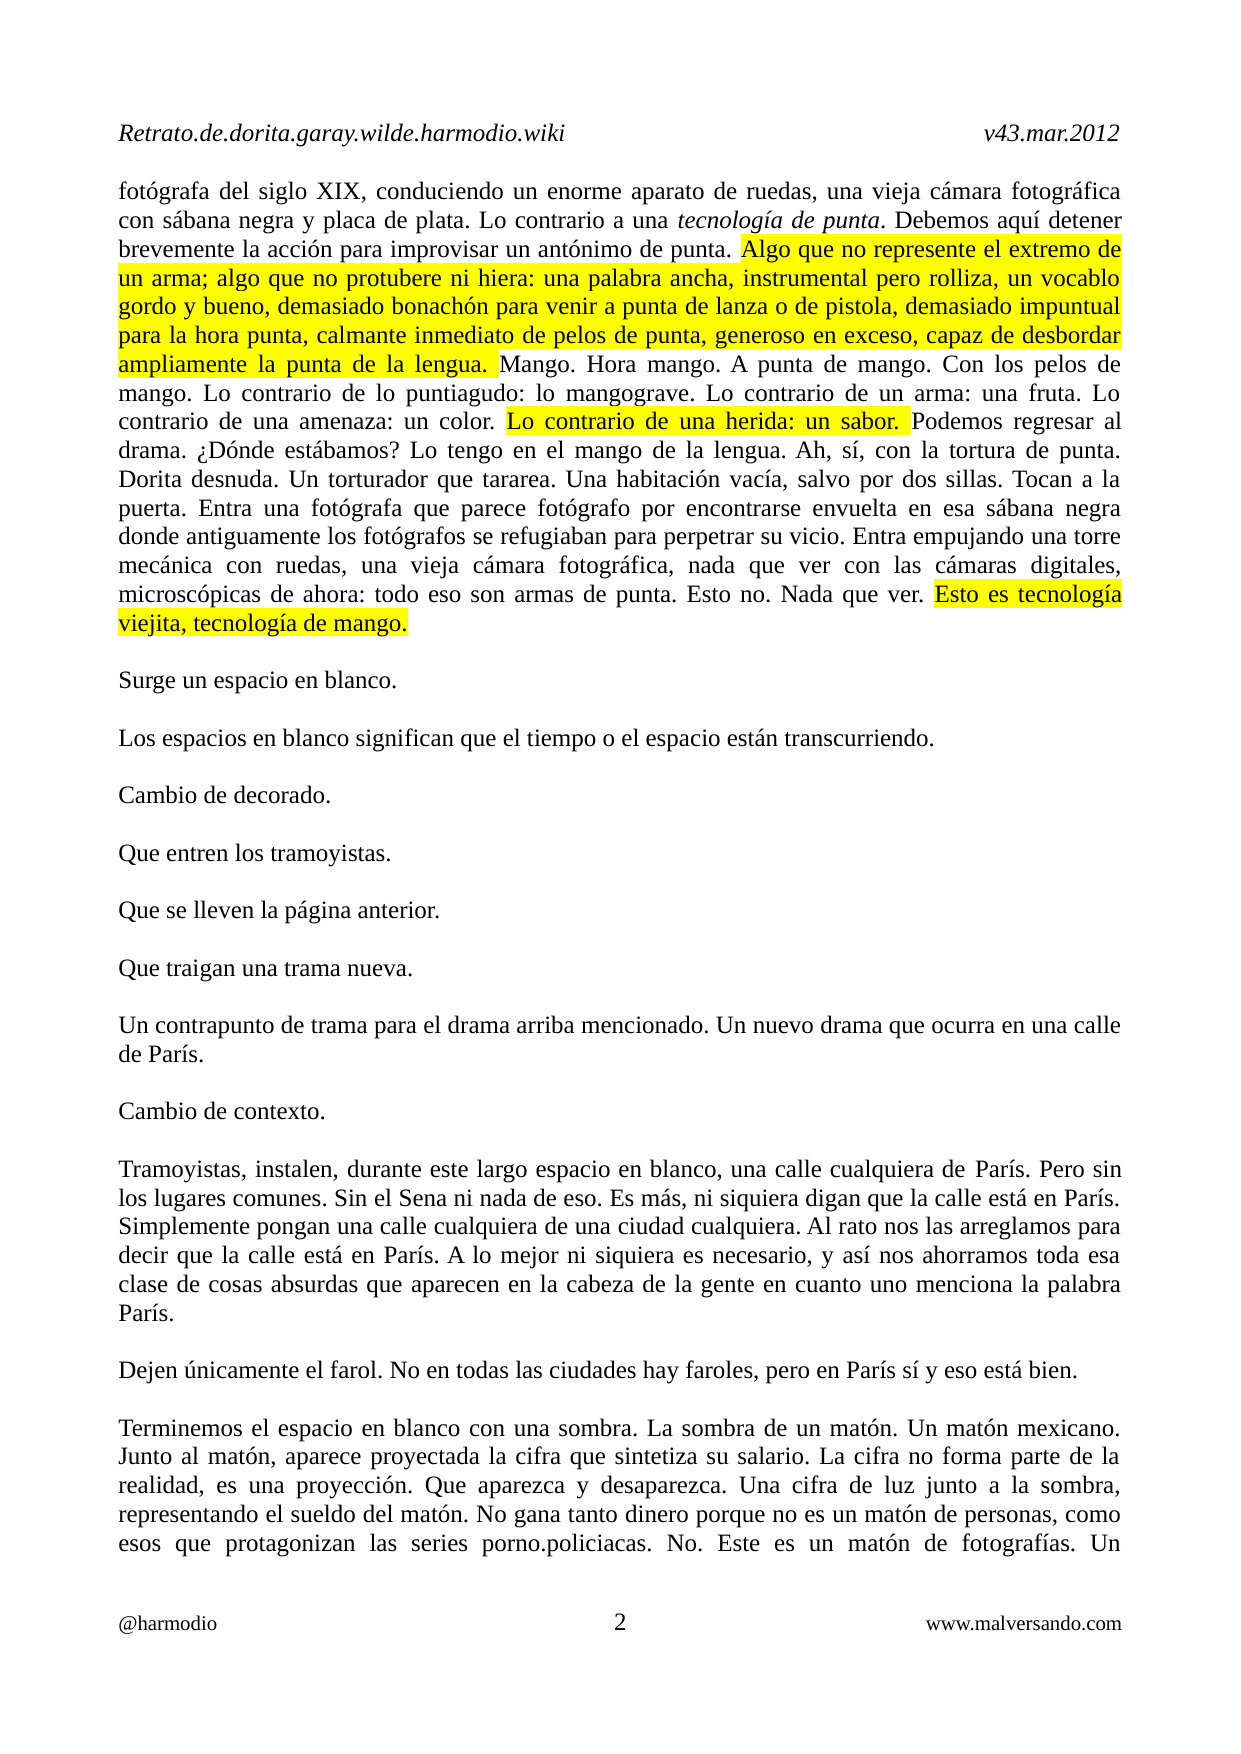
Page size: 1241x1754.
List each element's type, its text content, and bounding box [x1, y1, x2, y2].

text Un contrapunto de trama para el drama arriba mencionado. Un nuevo drama que ocurra en una calle de París. [118, 1010, 1122, 1068]
text Que se lleven la página anterior. [118, 895, 1122, 924]
text fotógrafa del siglo XIX, conduciendo un enorme aparato de ruedas, una vieja cámara fotográfica con sábana negra y placa de plata. Lo contrario a una tecnología de punta. Debemos aquí detener brevemente la acción para improvisar un antónimo de punta. Algo que no represente el extremo de un arma; algo que no protubere ni hiera: una palabra ancha, instrumental pero rolliza, un vocablo gordo y bueno, demasiado bonachón para venir a punta de lanza o de pistola, demasiado impuntual para la hora punta, calmante inmediato de pelos de punta, generoso en exceso, capaz de desbordar ampliamente la punta de la lengua. Mango. Hora mango. A punta de mango. Con los pelos de mango. Lo contrario de lo puntiagudo: lo mangograve. Lo contrario de un arma: una fruta. Lo contrario de una amenaza: un color. Lo contrario de una herida: un sabor. Podemos regresar al drama. ¿Dónde estábamos? Lo tengo en el mango de la lengua. Ah, sí, con la tortura de punta. Dorita desnuda. Un torturador que tararea. Una habitación vacía, salvo por dos sillas. Tocan a la puerta. Entra una fotógrafa que parece fotógrafo por encontrarse envuelta en esa sábana negra donde antiguamente los fotógrafos se refugiaban para perpetrar su vicio. Entra empujando una torre mecánica con ruedas, una vieja cámara fotográfica, nada que ver con las cámaras digitales, microscópicas de ahora: todo eso son armas de punta. Esto no. Nada que ver. Esto es tecnología viejita, tecnología de mango. [118, 176, 1122, 636]
text Dejen únicamente el farol. No en todas las ciudades hay faroles, pero en París sí y eso está bien. [118, 1355, 1122, 1384]
text Terminemos el espacio en blanco con una sombra. La sombra de un matón. Un matón mexicano. Junto al matón, aparece proyectada la cifra que sintetiza su salario. La cifra no forma parte de la realidad, es una proyección. Que aparezca y desaparezca. Una cifra de luz junto a la sombra, representando el sueldo del matón. No gana tanto dinero porque no es un matón de personas, como esos que protagonizan las series porno.policiacas. No. Este es un matón de fotografías. Un [118, 1413, 1122, 1556]
text Los espacios en blanco significan que el tiempo o el espacio están transcurriendo. [118, 723, 1122, 751]
text Que traigan una trama nueva. [118, 953, 1122, 981]
text Surge un espacio en blanco. [118, 665, 1122, 694]
text Cambio de decorado. [118, 780, 1122, 809]
text Que entren los tramoyistas. [118, 838, 1122, 866]
text Tramoyistas, instalen, durante este largo espacio en blanco, una calle cualquiera de París. Pero sin los lugares comunes. Sin el Sena ni nada de eso. Es más, ni siquiera digan que la calle está en París. Simplemente pongan una calle cualquiera de una ciudad cualquiera. Al rato nos las arreglamos para decir que la calle está en París. A lo mejor ni siquiera es necesario, y así nos ahorramos toda esa clase de cosas absurdas que aparecen en la cabeza de la gente en cuanto uno menciona la palabra París. [118, 1154, 1122, 1326]
text Cambio de contexto. [118, 1096, 1122, 1125]
